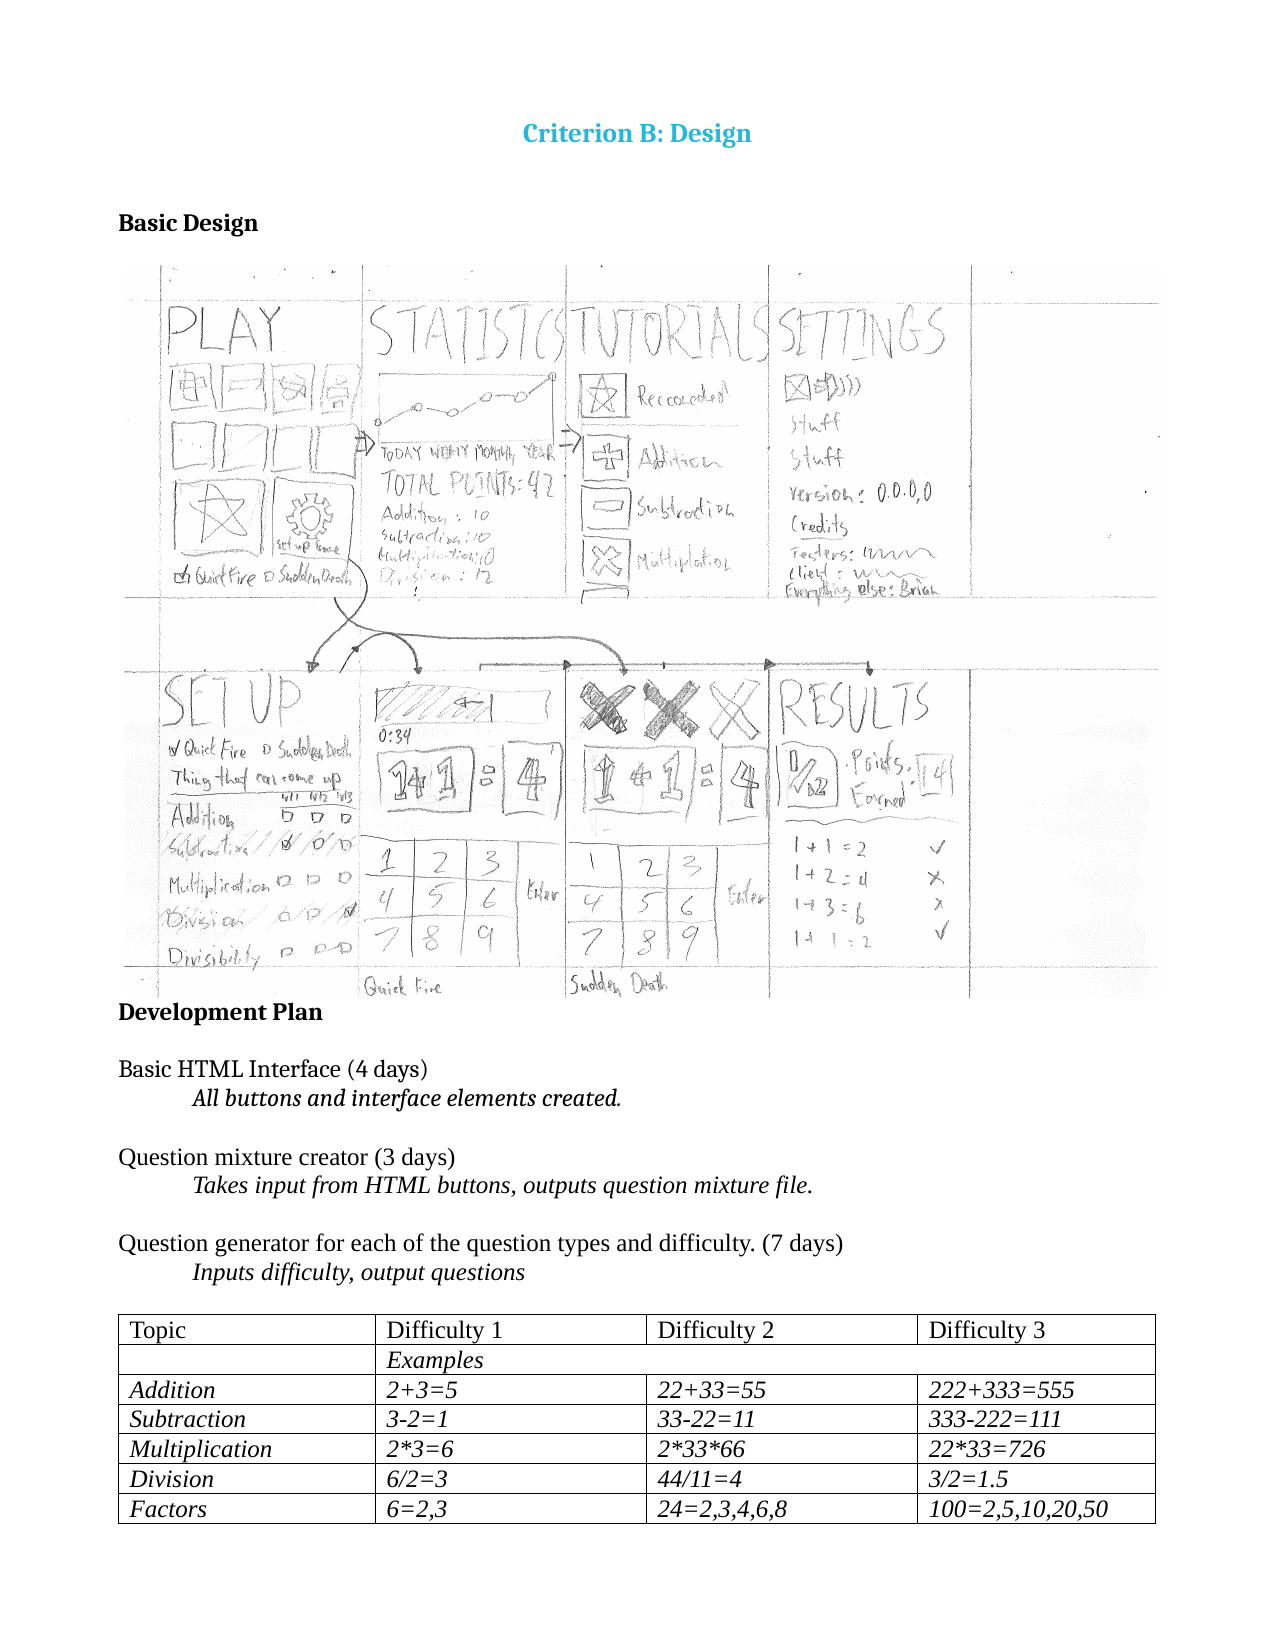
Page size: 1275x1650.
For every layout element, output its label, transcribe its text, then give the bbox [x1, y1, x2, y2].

text Inputs difficulty, output questions [118, 1257, 1157, 1285]
table_cell [119, 1345, 375, 1374]
text Question generator for each of the question types and difficulty. (7 days) [118, 1228, 1157, 1257]
table_cell Examples [376, 1345, 1155, 1374]
table_cell 24=2,3,4,6,8 [647, 1494, 917, 1523]
table_header Difficulty 2 [647, 1315, 917, 1344]
table_cell 3/2=1.5 [918, 1464, 1155, 1493]
table_cell Multiplication [119, 1434, 375, 1463]
table_cell 22+33=55 [647, 1375, 917, 1403]
text Question mixture creator (3 days) [118, 1142, 1157, 1170]
table_cell 2*33*66 [647, 1434, 917, 1463]
table_header Difficulty 1 [376, 1315, 646, 1344]
table_cell 3-2=1 [376, 1405, 646, 1433]
table_cell Factors [119, 1494, 375, 1523]
text Basic Design [118, 209, 1157, 238]
text Criterion B: Design [118, 118, 1157, 149]
table_cell Subtraction [119, 1405, 375, 1433]
table_cell 222+333=555 [918, 1375, 1155, 1403]
table_header Difficulty 3 [918, 1315, 1155, 1344]
table_cell 2+3=5 [376, 1375, 646, 1403]
text Development Plan [118, 755, 1157, 1027]
table_cell Addition [119, 1375, 375, 1403]
text Basic HTML Interface (4 days) [118, 1055, 1157, 1084]
table_cell 44/11=4 [647, 1464, 917, 1493]
table_cell 333-222=111 [918, 1405, 1155, 1433]
table_cell Division [119, 1464, 375, 1493]
table_cell 6/2=3 [376, 1464, 646, 1493]
text Takes input from HTML buttons, outputs question mixture file. [118, 1170, 1157, 1199]
table_cell 6=2,3 [376, 1494, 646, 1523]
table_cell 100=2,5,10,20,50 [918, 1494, 1155, 1523]
table_cell 22*33=726 [918, 1434, 1155, 1463]
table_cell 33-22=11 [647, 1405, 917, 1433]
table_header Topic [119, 1315, 375, 1344]
text All buttons and interface elements created. [118, 1084, 1157, 1113]
table_cell 2*3=6 [376, 1434, 646, 1463]
